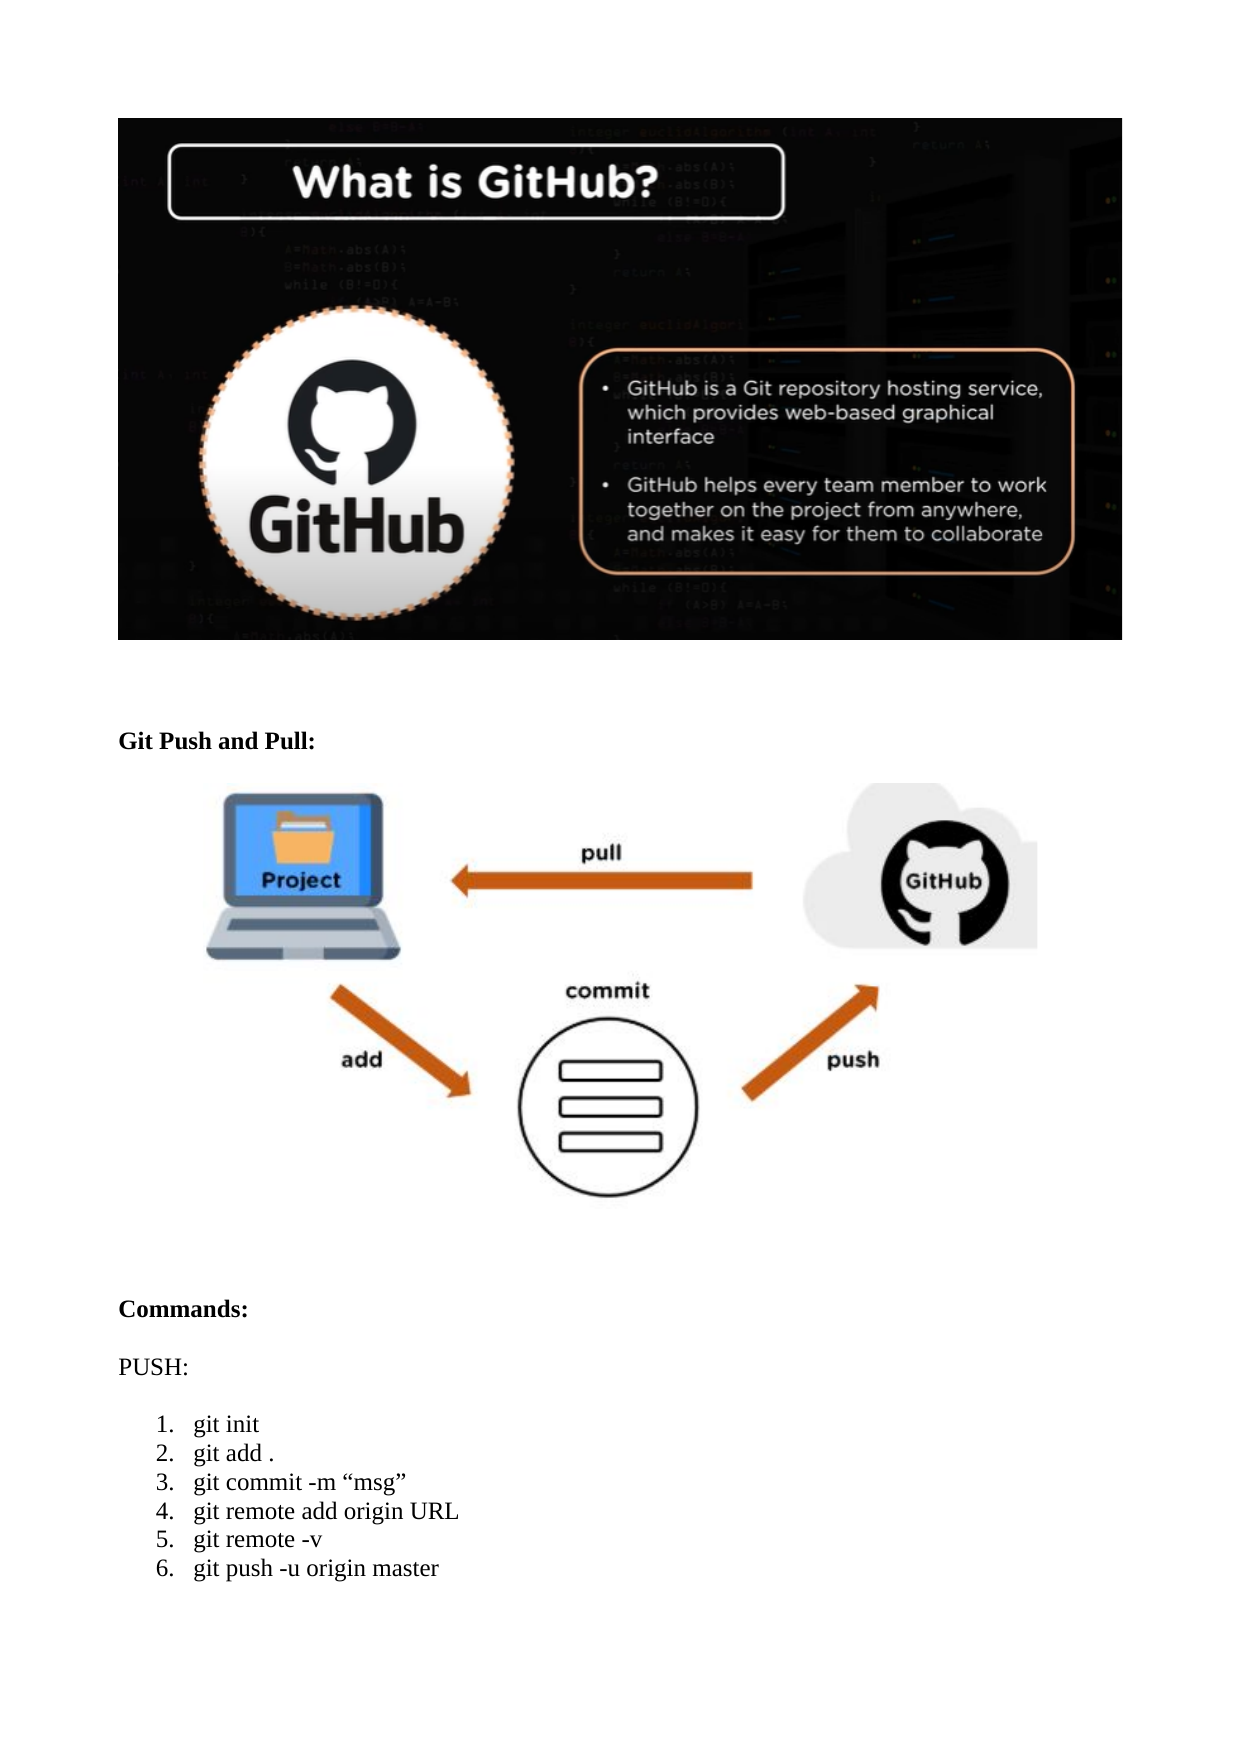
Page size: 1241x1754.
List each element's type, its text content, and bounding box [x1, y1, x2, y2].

text Commands: [118, 1294, 1122, 1323]
list git init [156, 1409, 1122, 1438]
text PUSH: [118, 1352, 1122, 1381]
text Git Push and Pull: [118, 726, 1122, 754]
list git commit -m “msg” [156, 1467, 1122, 1496]
picture [202, 783, 1038, 1209]
list git remote -v [156, 1524, 1122, 1553]
list git add . [156, 1438, 1122, 1467]
picture [118, 118, 1123, 640]
list git remote add origin URL [156, 1496, 1122, 1524]
list git push -u origin master [156, 1553, 1122, 1582]
